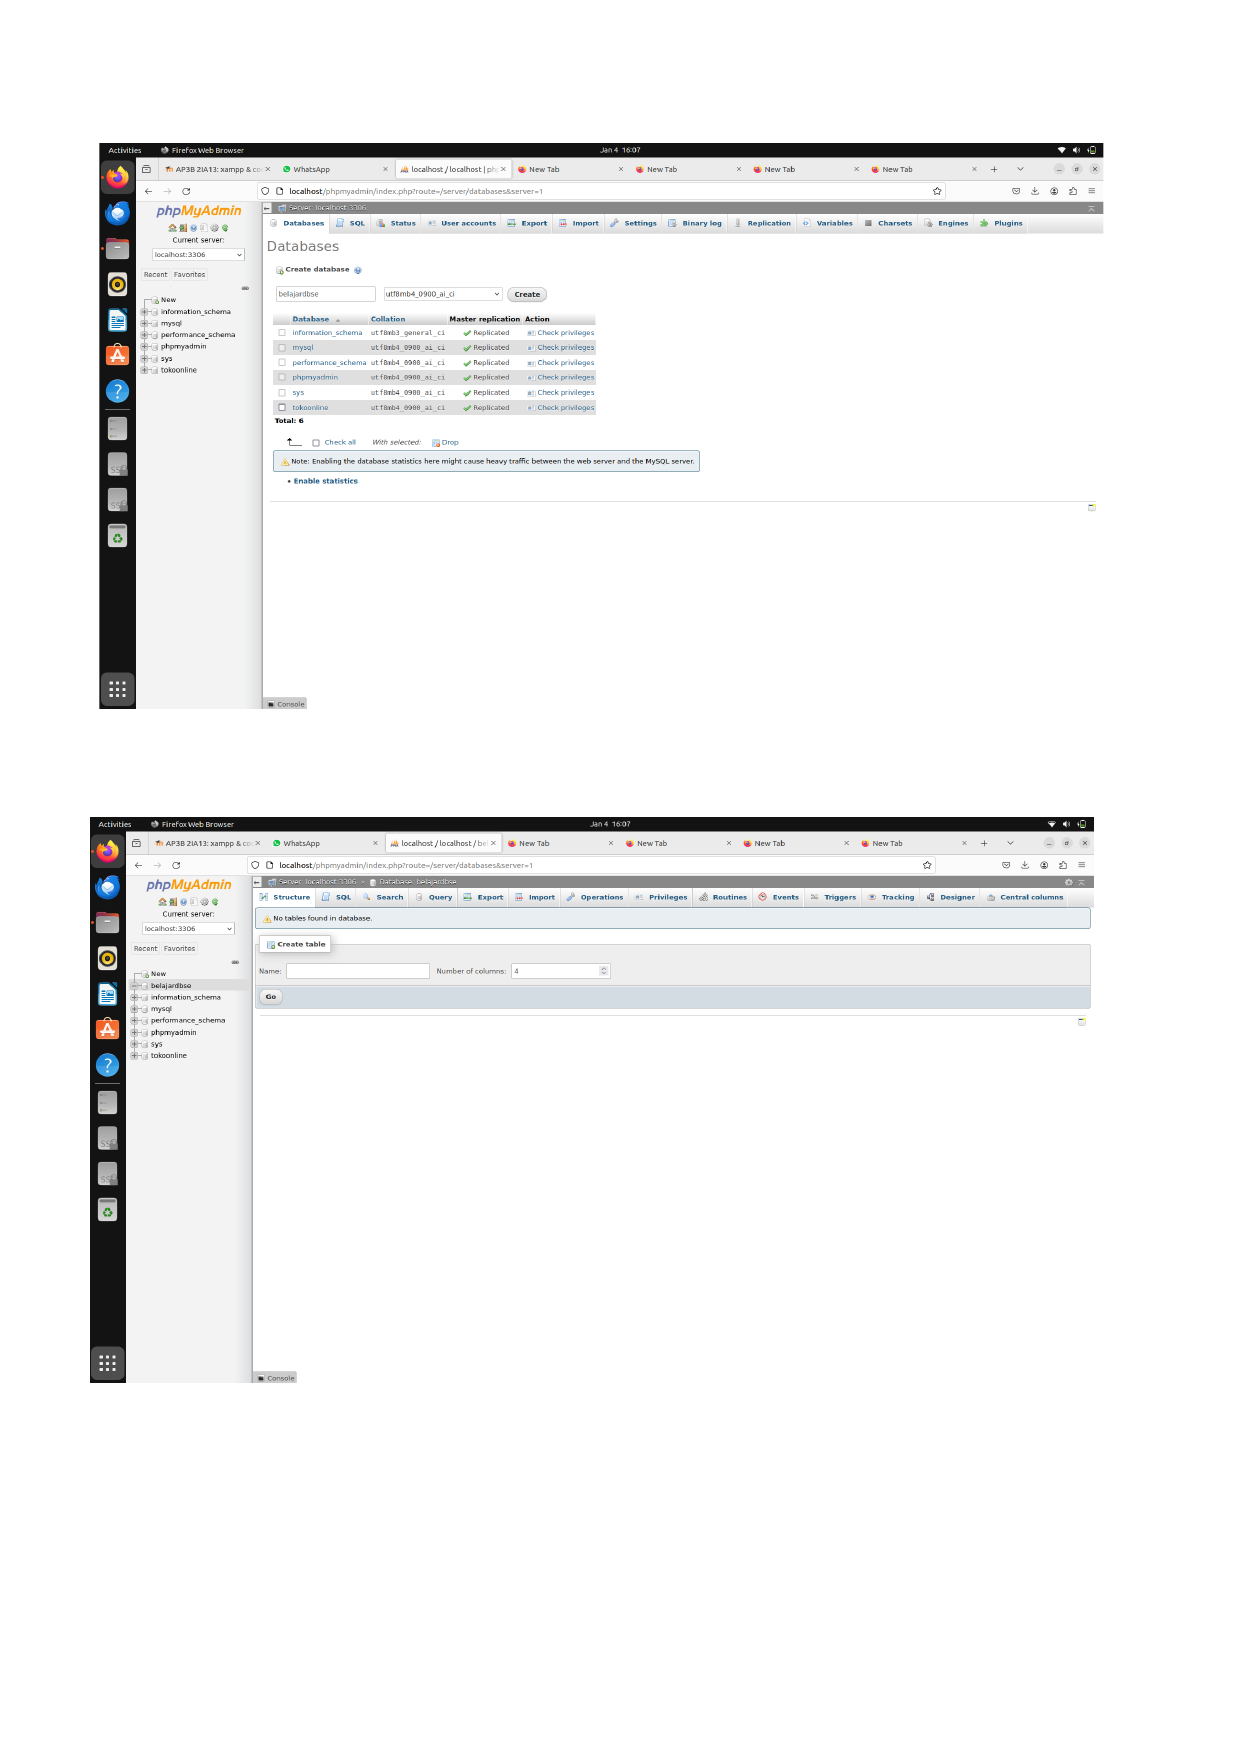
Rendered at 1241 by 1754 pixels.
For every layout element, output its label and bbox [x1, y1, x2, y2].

picture [90, 817, 1094, 1383]
picture [99, 143, 1104, 709]
